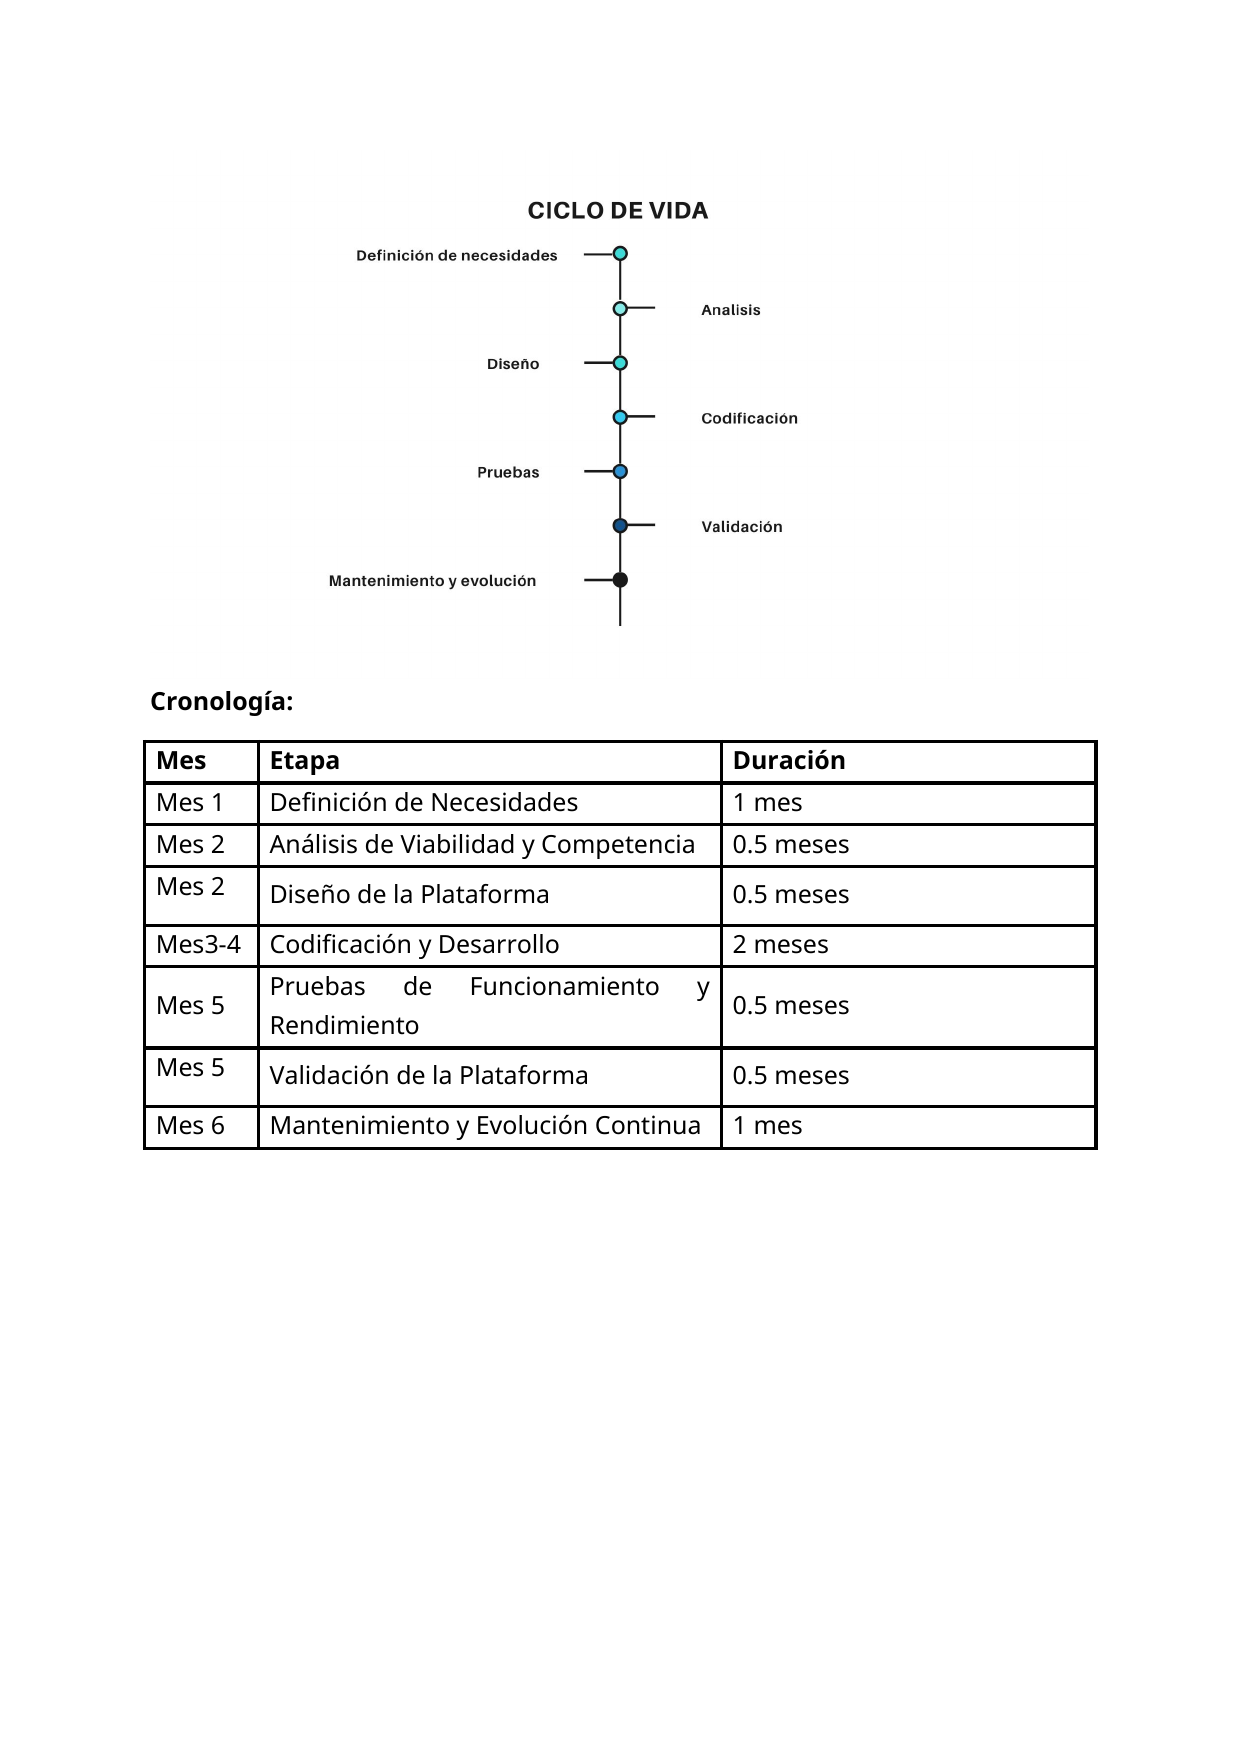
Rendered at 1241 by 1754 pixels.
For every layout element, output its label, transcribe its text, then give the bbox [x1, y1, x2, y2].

table_cell Mantenimiento y Evolución Continua [260, 1108, 720, 1147]
table_cell Definición de Necesidades [260, 785, 720, 823]
table_cell 1 mes [723, 1108, 1094, 1147]
table_cell Mes 2 [146, 826, 257, 865]
table_cell Análisis de Viabilidad y Competencia [260, 826, 720, 865]
table_cell 0.5 meses [723, 826, 1094, 865]
table_cell Mes 5 [146, 968, 257, 1046]
table_cell Mes 6 [146, 1108, 257, 1147]
table_cell Validación de la Plataforma [260, 1050, 720, 1105]
table_header Mes [146, 743, 257, 781]
table_cell Pruebas de Funcionamiento y Rendimiento [260, 968, 720, 1046]
table_cell 0.5 meses [723, 1050, 1094, 1105]
table_cell 1 mes [723, 785, 1094, 823]
table_header Duración [723, 743, 1094, 781]
table_cell 0.5 meses [723, 868, 1094, 923]
table_cell Mes 2 [146, 868, 257, 923]
text Cronología: [150, 150, 1090, 718]
table_header Etapa [260, 743, 720, 781]
table_cell Diseño de la Plataforma [260, 868, 720, 923]
table_cell Mes 1 [146, 785, 257, 823]
table_cell Codificación y Desarrollo [260, 927, 720, 965]
table_cell 0.5 meses [723, 968, 1094, 1046]
table_cell Mes 5 [146, 1050, 257, 1105]
table_cell Mes3-4 [146, 927, 257, 965]
table_cell 2 meses [723, 927, 1094, 965]
